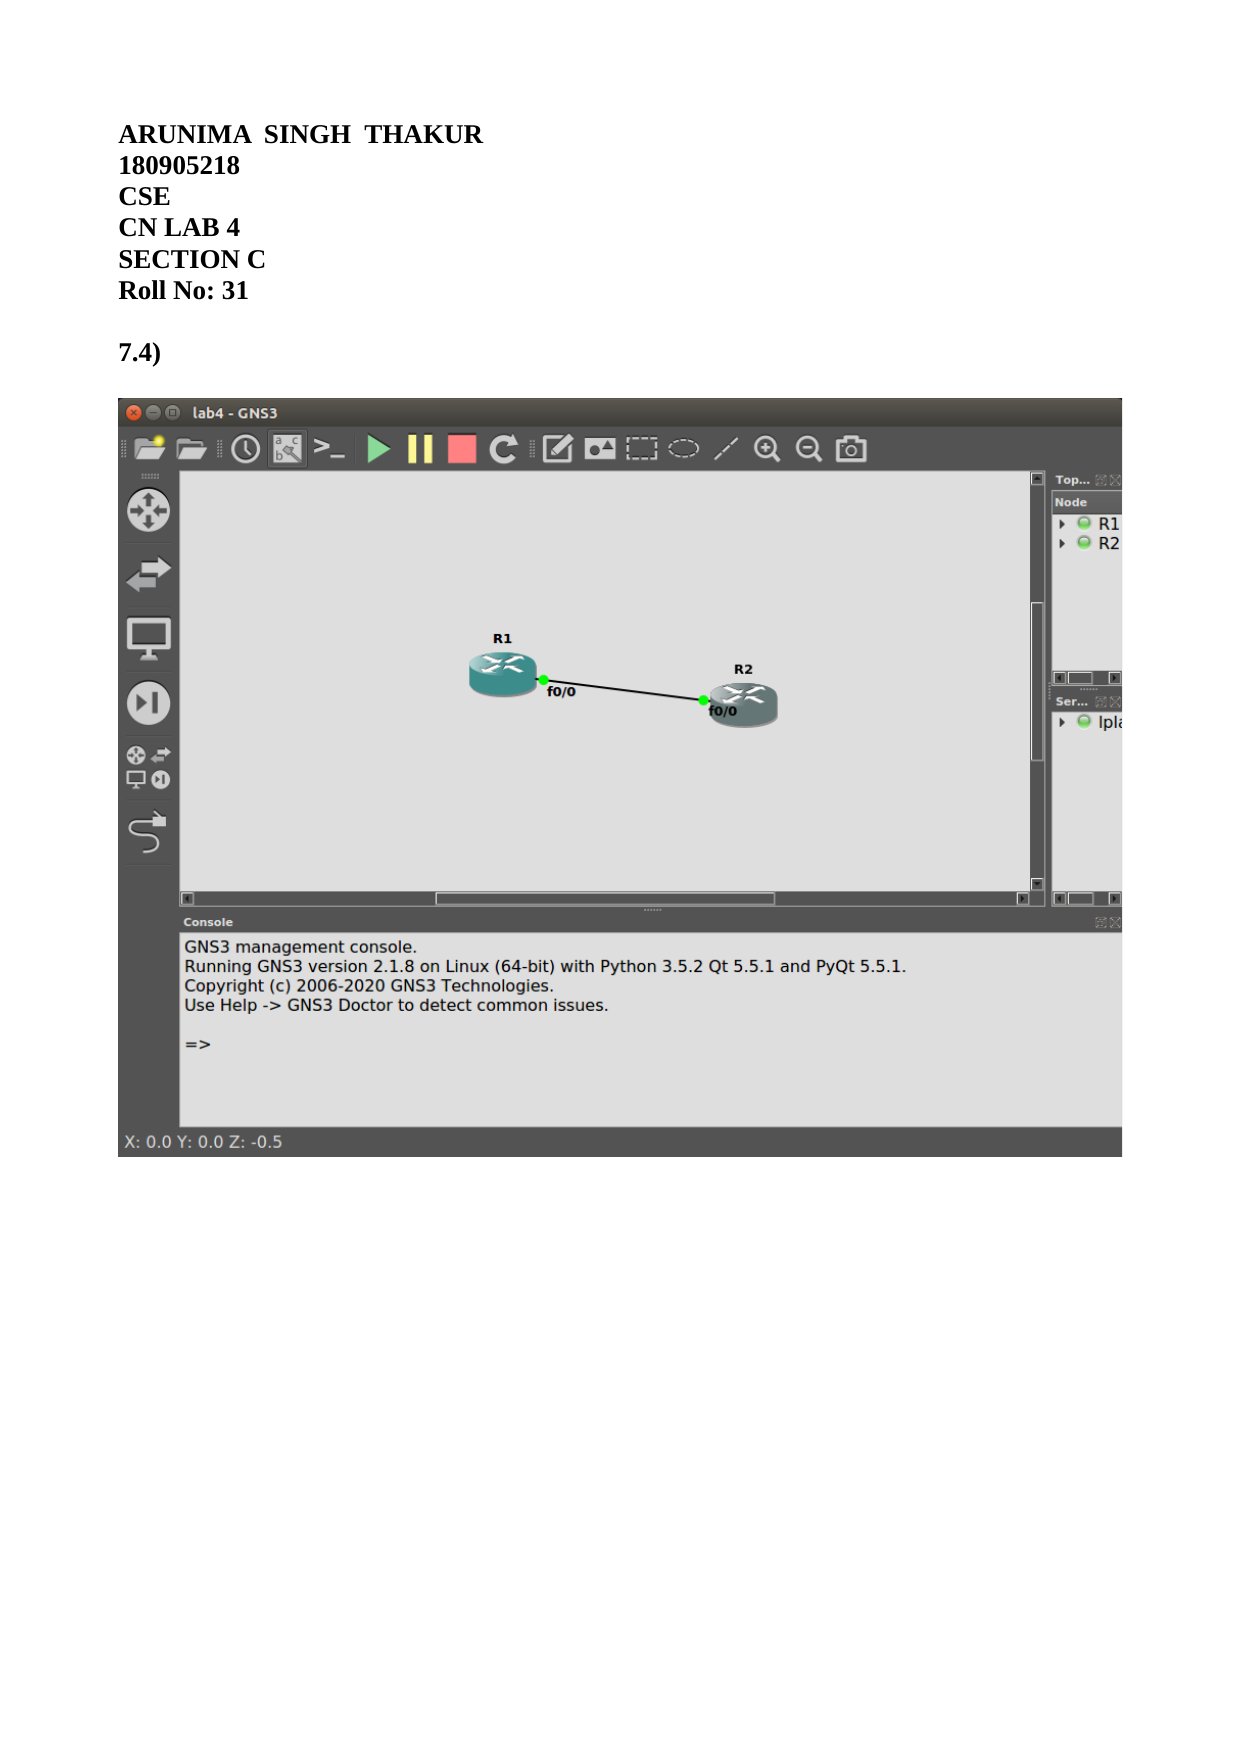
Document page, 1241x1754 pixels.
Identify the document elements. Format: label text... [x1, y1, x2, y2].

text CN LAB 4 [118, 212, 1122, 243]
text ARUNIMA SINGH THAKUR [118, 118, 1122, 149]
text 7.4) [118, 336, 1122, 367]
text CSE [118, 180, 1122, 212]
text SECTION C [118, 243, 1122, 274]
picture [118, 398, 1123, 1157]
text Roll No: 31 [118, 274, 1122, 305]
text 180905218 [118, 149, 1122, 180]
